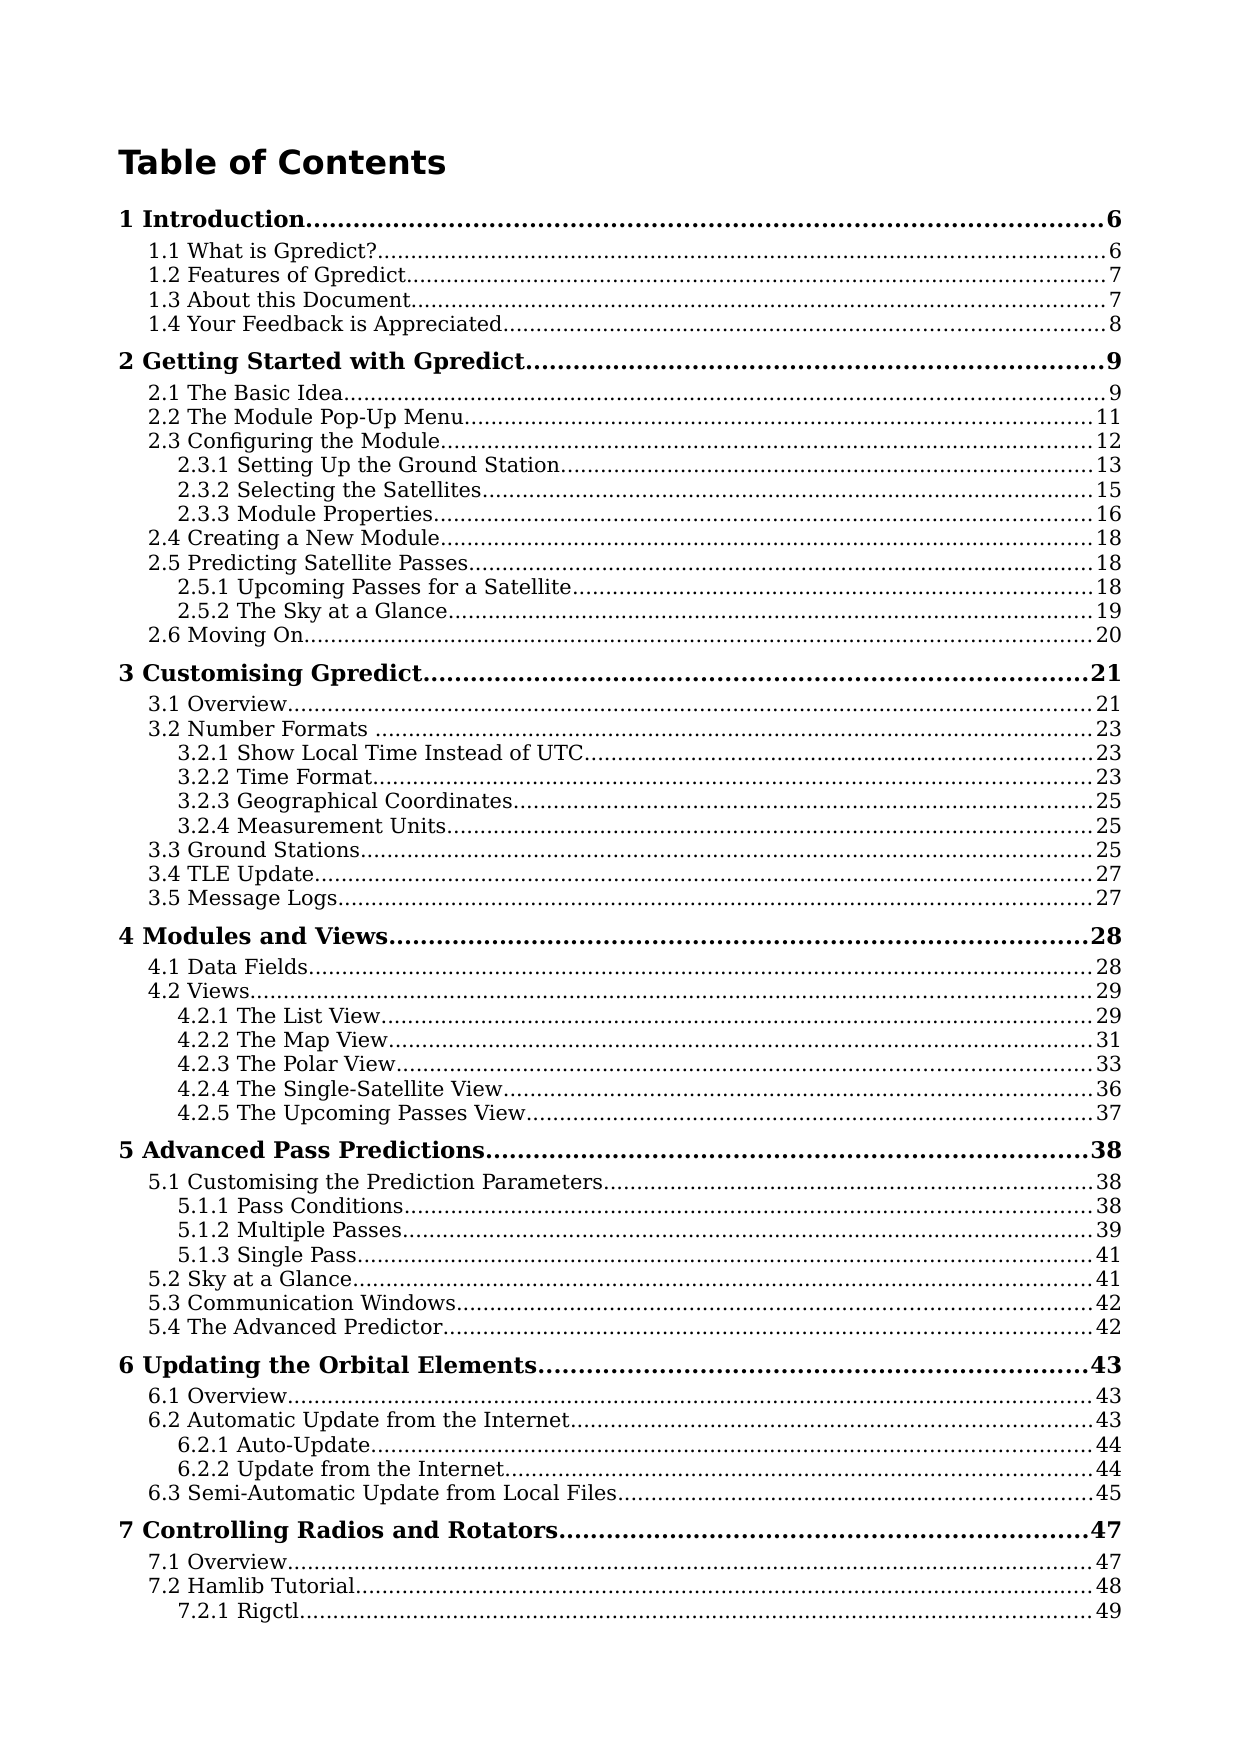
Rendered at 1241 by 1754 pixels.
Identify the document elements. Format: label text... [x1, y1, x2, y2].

text 4.1 Data Fields 28 [148, 955, 1122, 979]
text 3.2.2 Time Format 23 [177, 765, 1122, 789]
text 2.5.2 The Sky at a Glance 19 [177, 599, 1122, 623]
text 2.3.1 Setting Up the Ground Station 13 [177, 453, 1122, 478]
text 6.1 Overview 43 [148, 1384, 1122, 1408]
text 3.2.1 Show Local Time Instead of UTC 23 [177, 741, 1122, 765]
text 7.1 Overview 47 [148, 1550, 1122, 1574]
text 3.2.4 Measurement Units 25 [177, 814, 1122, 838]
text 4.2.2 The Map View 31 [177, 1028, 1122, 1052]
text 4 Modules and Views 28 [118, 922, 1122, 949]
text 4.2.4 The Single-Satellite View 36 [177, 1077, 1122, 1101]
text 2.3.3 Module Properties 16 [177, 502, 1122, 526]
text 5.1.1 Pass Conditions 38 [177, 1194, 1122, 1218]
text 7 Controlling Radios and Rotators 47 [118, 1517, 1122, 1544]
text 3.3 Ground Stations 25 [148, 838, 1122, 862]
text 4.2.1 The List View 29 [177, 1004, 1122, 1028]
text 1 Introduction 6 [118, 206, 1122, 233]
subtitle Table of Contents [118, 143, 1122, 182]
text 4.2.5 The Upcoming Passes View 37 [177, 1101, 1122, 1125]
text 2.3.2 Selecting the Satellites 15 [177, 478, 1122, 502]
text 6 Updating the Orbital Elements 43 [118, 1351, 1122, 1378]
text 5.1 Customising the Prediction Parameters 38 [148, 1170, 1122, 1194]
text 6.2 Automatic Update from the Internet 43 [148, 1408, 1122, 1433]
text 1.4 Your Feedback is Appreciated 8 [148, 312, 1122, 336]
text 5.1.2 Multiple Passes 39 [177, 1218, 1122, 1243]
text 7.2.1 Rigctl 49 [177, 1599, 1122, 1623]
text 2.6 Moving On 20 [148, 623, 1122, 648]
text 1.3 About this Document 7 [148, 288, 1122, 312]
text 1.1 What is Gpredict? 6 [148, 239, 1122, 263]
text 1.2 Features of Gpredict 7 [148, 263, 1122, 288]
text 5 Advanced Pass Predictions 38 [118, 1137, 1122, 1164]
text 5.1.3 Single Pass 41 [177, 1243, 1122, 1267]
text 2.3 Configuring the Module 12 [148, 429, 1122, 453]
text 2.2 The Module Pop-Up Menu 11 [148, 405, 1122, 429]
text 4.2 Views 29 [148, 979, 1122, 1004]
text 2.1 The Basic Idea 9 [148, 381, 1122, 405]
text 3.5 Message Logs 27 [148, 886, 1122, 911]
text 2 Getting Started with Gpredict 9 [118, 348, 1122, 375]
text 2.5 Predicting Satellite Passes 18 [148, 551, 1122, 575]
text 2.4 Creating a New Module 18 [148, 526, 1122, 551]
text 5.3 Communication Windows 42 [148, 1291, 1122, 1315]
text 3 Customising Gpredict 21 [118, 659, 1122, 686]
text 3.1 Overview 21 [148, 692, 1122, 717]
text 2.5.1 Upcoming Passes for a Satellite 18 [177, 575, 1122, 599]
text 3.2 Number Formats 23 [148, 717, 1122, 741]
text 4.2.3 The Polar View 33 [177, 1052, 1122, 1077]
text 5.4 The Advanced Predictor 42 [148, 1315, 1122, 1340]
text 6.3 Semi-Automatic Update from Local Files 45 [148, 1481, 1122, 1506]
text 3.4 TLE Update 27 [148, 862, 1122, 886]
text 3.2.3 Geographical Coordinates 25 [177, 789, 1122, 814]
text 6.2.2 Update from the Internet 44 [177, 1457, 1122, 1481]
text 7.2 Hamlib Tutorial 48 [148, 1574, 1122, 1599]
text 6.2.1 Auto-Update 44 [177, 1433, 1122, 1457]
text 5.2 Sky at a Glance 41 [148, 1267, 1122, 1291]
